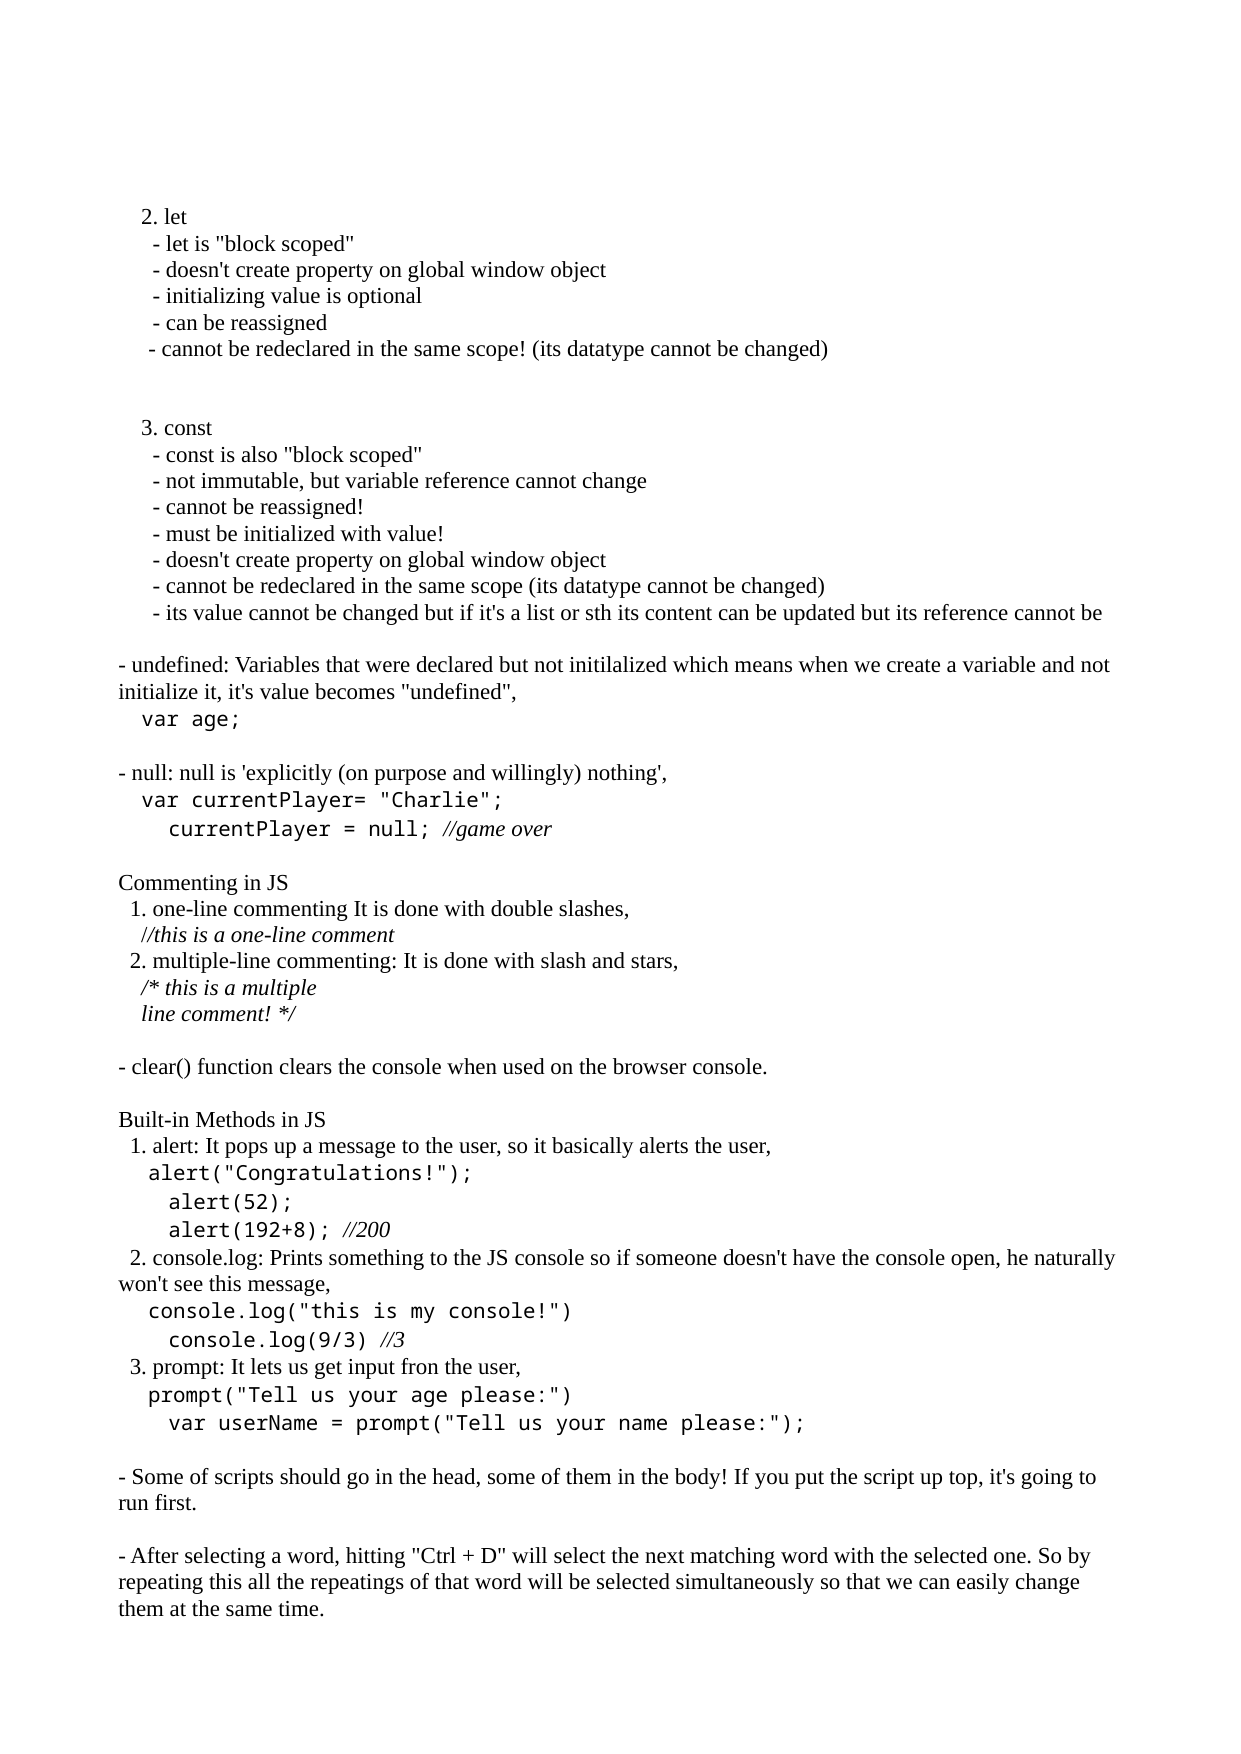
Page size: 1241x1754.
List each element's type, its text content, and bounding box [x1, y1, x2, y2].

text - its value cannot be changed but if it's a list or sth its content can be updated but its reference cannot be [118, 599, 1122, 625]
text - clear() function clears the console when used on the browser console. [118, 1053, 1122, 1079]
text //this is a one-line comment [118, 921, 1122, 948]
text - cannot be redeclared in the same scope! (its datatype cannot be changed) [118, 335, 1122, 362]
text Commenting in JS [118, 868, 1122, 895]
text - initializing value is optional [118, 282, 1122, 309]
text 3. prompt: It lets us get input fron the user, [118, 1353, 1122, 1380]
text - can be reassigned [118, 309, 1122, 335]
text - cannot be reassigned! [118, 493, 1122, 520]
text - cannot be redeclared in the same scope (its datatype cannot be changed) [118, 572, 1122, 599]
text Built-in Methods in JS [118, 1106, 1122, 1132]
text console.log(9/3) //3 [118, 1325, 1122, 1353]
text 2. console.log: Prints something to the JS console so if someone doesn't have the console open, he naturally won't see this message, [118, 1244, 1122, 1296]
text 1. alert: It pops up a message to the user, so it basically alerts the user, [118, 1132, 1122, 1158]
text prompt("Tell us your age please:") [118, 1380, 1122, 1408]
text - undefined: Variables that were declared but not initilalized which means when we create a variable and not initialize it, it's value becomes "undefined", [118, 651, 1122, 704]
text console.log("this is my console!") [118, 1296, 1122, 1325]
text - not immutable, but variable reference cannot change [118, 467, 1122, 493]
text var currentPlayer= "Charlie"; [118, 785, 1122, 814]
text - must be initialized with value! [118, 520, 1122, 546]
text alert(52); [118, 1187, 1122, 1215]
text - After selecting a word, hitting "Ctrl + D" will select the next matching word with the selected one. So by repeating this all the repeatings of that word will be selected simultaneously so that we can easily change them at the same time. [118, 1542, 1122, 1621]
text var age; [118, 704, 1122, 733]
text - doesn't create property on global window object [118, 256, 1122, 282]
text - const is also "block scoped" [118, 441, 1122, 467]
text line comment! */ [118, 1000, 1122, 1027]
text var userName = prompt("Tell us your name please:"); [118, 1408, 1122, 1437]
text alert(192+8); //200 [118, 1215, 1122, 1244]
text - let is "block scoped" [118, 230, 1122, 256]
text - doesn't create property on global window object [118, 546, 1122, 572]
text 1. one-line commenting It is done with double slashes, [118, 895, 1122, 921]
text - Some of scripts should go in the head, some of them in the body! If you put the script up top, it's going to run first. [118, 1463, 1122, 1516]
text currentPlayer = null; //game over [118, 814, 1122, 842]
text 3. const [118, 414, 1122, 441]
text 2. multiple-line commenting: It is done with slash and stars, [118, 948, 1122, 974]
text - null: null is 'explicitly (on purpose and willingly) nothing', [118, 759, 1122, 785]
text 2. let [118, 203, 1122, 230]
text /* this is a multiple [118, 974, 1122, 1000]
text alert("Congratulations!"); [118, 1158, 1122, 1187]
